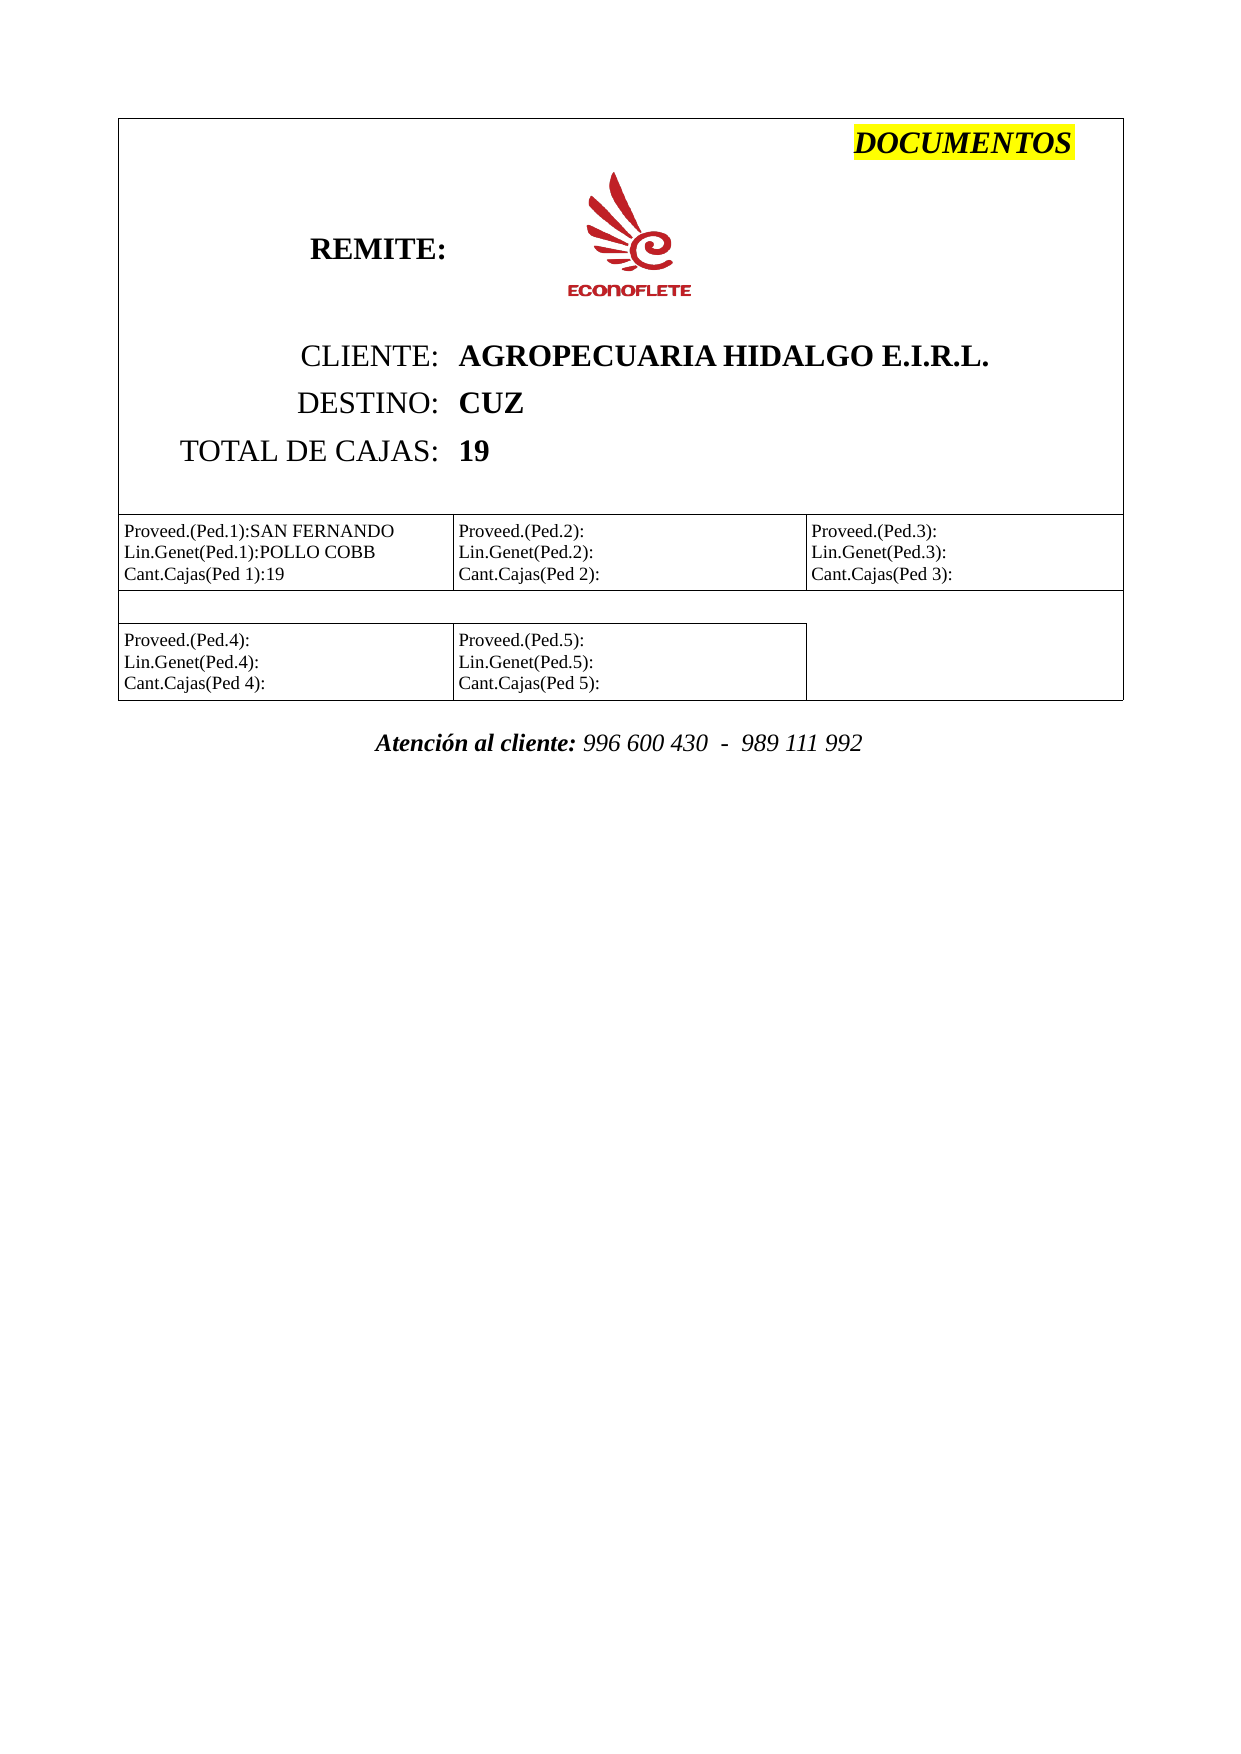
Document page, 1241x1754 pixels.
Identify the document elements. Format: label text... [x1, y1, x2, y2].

table_cell [806, 591, 1123, 623]
table_cell Proveed.(Ped.2): Lin.Genet(Ped.2): Cant.Cajas(Ped 2): [454, 515, 806, 590]
table_cell AGROPECUARIA HIDALGO E.I.R.L. [453, 332, 1123, 379]
table_cell [119, 474, 453, 514]
table_cell CLIENTE: [119, 332, 453, 379]
table_cell 19 [453, 426, 1123, 474]
table_cell [806, 166, 1123, 332]
table_cell [453, 166, 806, 332]
table_cell Proveed.(Ped.1):SAN FERNANDO Lin.Genet(Ped.1):POLLO COBB Cant.Cajas(Ped 1):19 [119, 515, 453, 590]
picture [552, 171, 707, 297]
table_cell [806, 379, 1123, 426]
table_cell [119, 591, 453, 623]
table_header DOCUMENTOS [806, 119, 1123, 166]
text Atención al cliente: 996 600 430 - 989 111 992 [118, 728, 1122, 757]
table_cell [453, 591, 806, 623]
table_cell Proveed.(Ped.3): Lin.Genet(Ped.3): Cant.Cajas(Ped 3): [807, 515, 1123, 590]
table_cell Proveed.(Ped.5): Lin.Genet(Ped.5): Cant.Cajas(Ped 5): [454, 624, 806, 699]
table_header [453, 119, 806, 166]
table_cell TOTAL DE CAJAS: [119, 426, 453, 474]
table_cell Proveed.(Ped.4): Lin.Genet(Ped.4): Cant.Cajas(Ped 4): [119, 624, 453, 699]
table_cell CUZ [453, 379, 806, 426]
table_cell [807, 623, 1123, 699]
table_cell REMITE: [119, 166, 453, 332]
table_cell [453, 474, 806, 514]
table_header [119, 119, 453, 166]
table_cell [806, 474, 1123, 514]
table_cell DESTINO: [119, 379, 453, 426]
